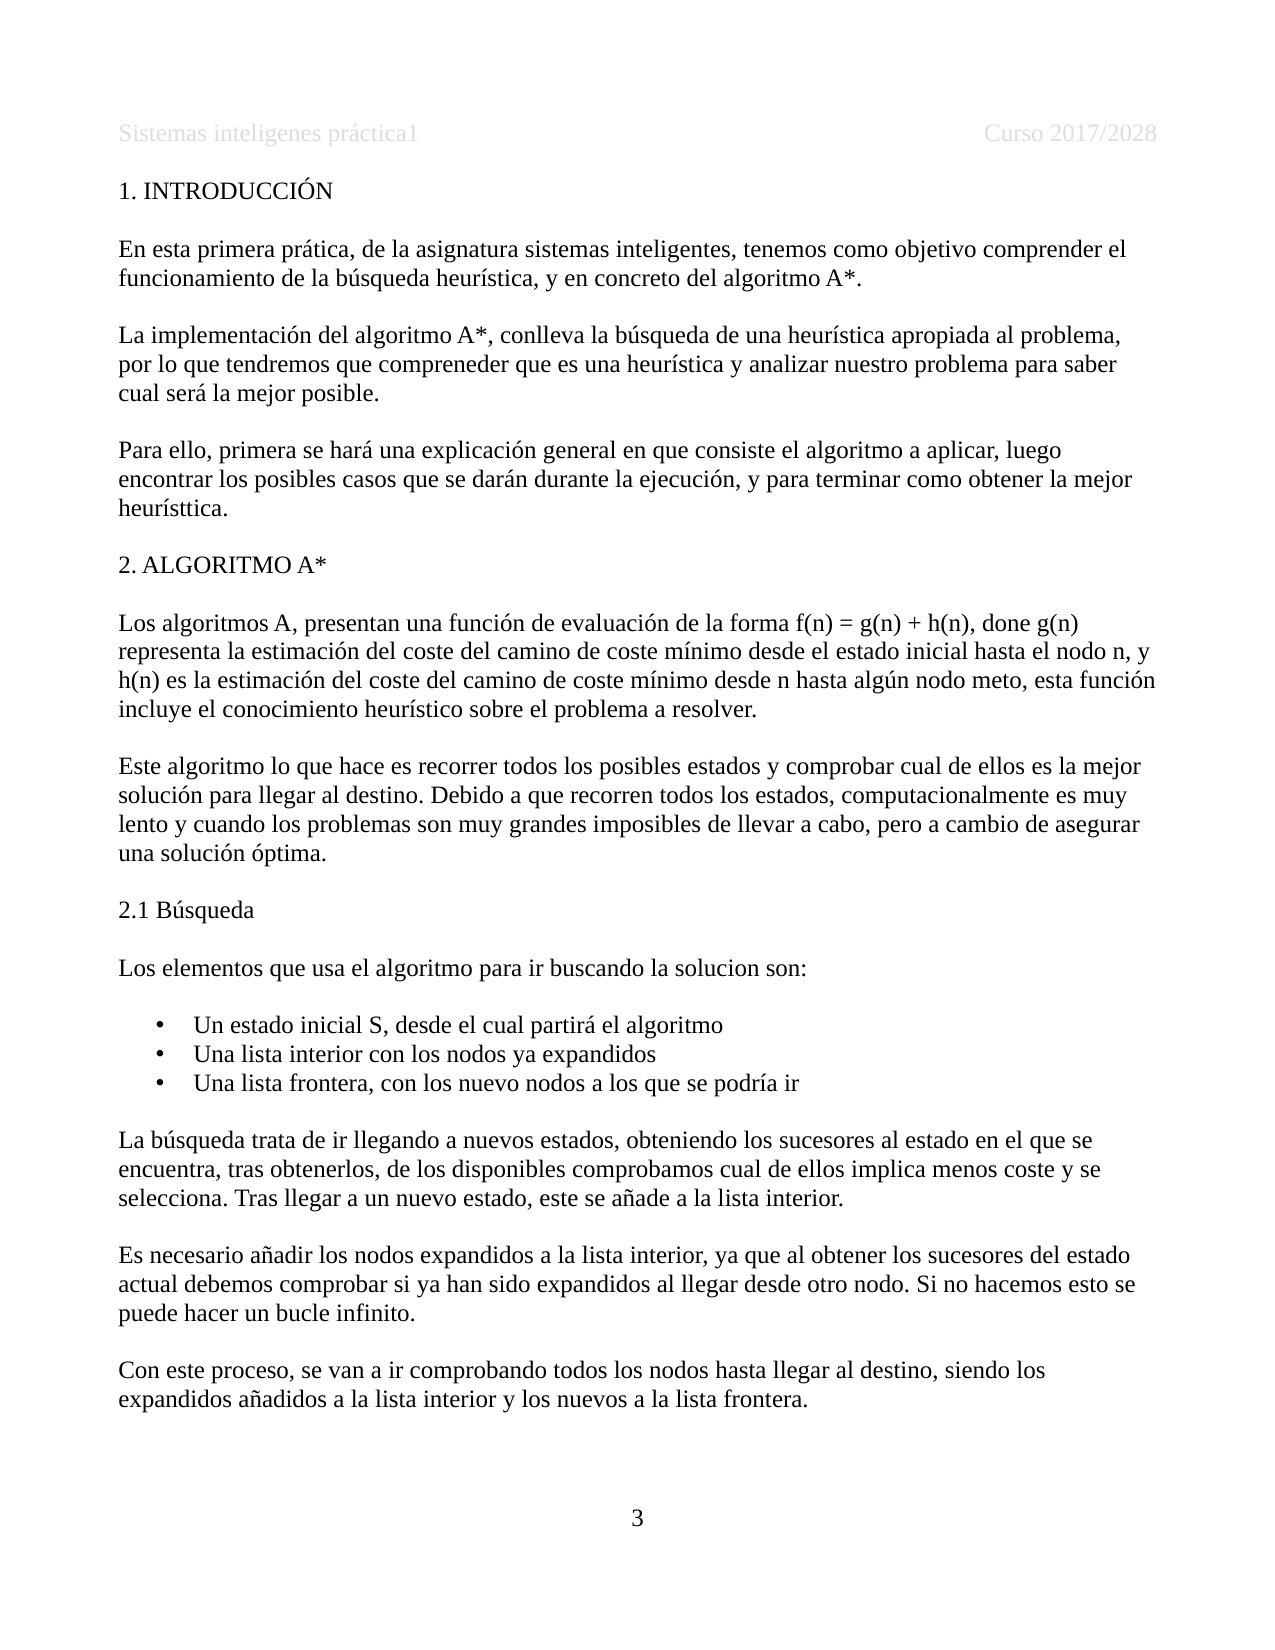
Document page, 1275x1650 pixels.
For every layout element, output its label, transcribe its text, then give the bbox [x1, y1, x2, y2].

text Con este proceso, se van a ir comprobando todos los nodos hasta llegar al destino, siendo los expandidos añadidos a la lista interior y los nuevos a la lista frontera. [118, 1355, 1157, 1413]
text 2. ALGORITMO A* [118, 550, 1157, 579]
text Este algoritmo lo que hace es recorrer todos los posibles estados y comprobar cual de ellos es la mejor solución para llegar al destino. Debido a que recorren todos los estados, computacionalmente es muy lento y cuando los problemas son muy grandes imposibles de llevar a cabo, pero a cambio de asegurar una solución óptima. [118, 751, 1157, 866]
text 2.1 Búsqueda [118, 895, 1157, 924]
list Una lista interior con los nodos ya expandidos [156, 1039, 1157, 1068]
list Un estado inicial S, desde el cual partirá el algoritmo [156, 1010, 1157, 1039]
text La búsqueda trata de ir llegando a nuevos estados, obteniendo los sucesores al estado en el que se encuentra, tras obtenerlos, de los disponibles comprobamos cual de ellos implica menos coste y se selecciona. Tras llegar a un nuevo estado, este se añade a la lista interior. [118, 1125, 1157, 1211]
text 1. INTRODUCCIÓN [118, 176, 1157, 205]
text Los algoritmos A, presentan una función de evaluación de la forma f(n) = g(n) + h(n), done g(n) representa la estimación del coste del camino de coste mínimo desde el estado inicial hasta el nodo n, y h(n) es la estimación del coste del camino de coste mínimo desde n hasta algún nodo meto, esta función incluye el conocimiento heurístico sobre el problema a resolver. [118, 608, 1157, 723]
list Una lista frontera, con los nuevo nodos a los que se podría ir [156, 1068, 1157, 1096]
text La implementación del algoritmo A*, conlleva la búsqueda de una heurística apropiada al problema, por lo que tendremos que compreneder que es una heurística y analizar nuestro problema para saber cual será la mejor posible. [118, 320, 1157, 406]
text Para ello, primera se hará una explicación general en que consiste el algoritmo a aplicar, luego encontrar los posibles casos que se darán durante la ejecución, y para terminar como obtener la mejor heurísttica. [118, 435, 1157, 521]
text Los elementos que usa el algoritmo para ir buscando la solucion son: [118, 953, 1157, 981]
text Es necesario añadir los nodos expandidos a la lista interior, ya que al obtener los sucesores del estado actual debemos comprobar si ya han sido expandidos al llegar desde otro nodo. Si no hacemos esto se puede hacer un bucle infinito. [118, 1240, 1157, 1326]
text En esta primera prática, de la asignatura sistemas inteligentes, tenemos como objetivo comprender el funcionamiento de la búsqueda heurística, y en concreto del algoritmo A*. [118, 234, 1157, 291]
